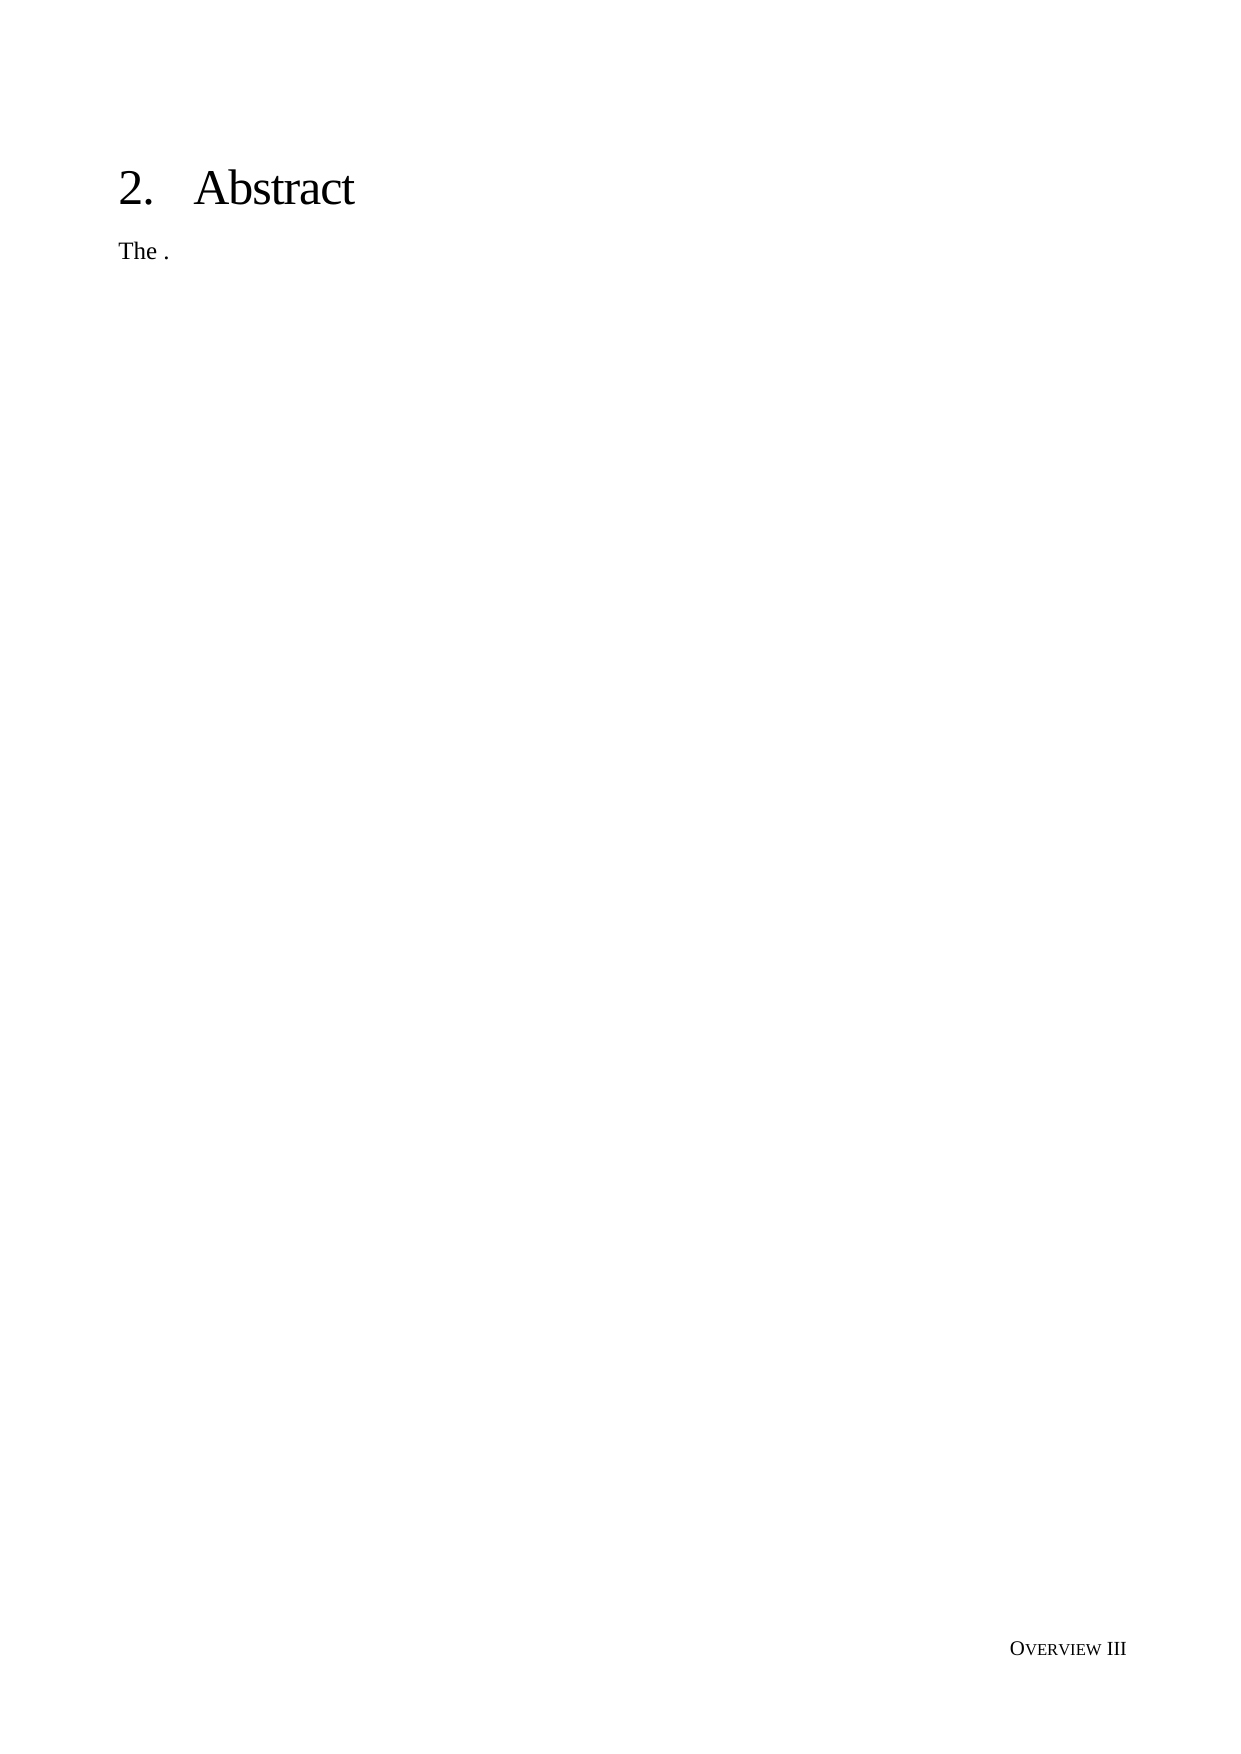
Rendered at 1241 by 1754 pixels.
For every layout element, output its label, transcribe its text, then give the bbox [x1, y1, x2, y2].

text The . [118, 236, 1122, 265]
subtitle Abstract [118, 158, 1122, 216]
